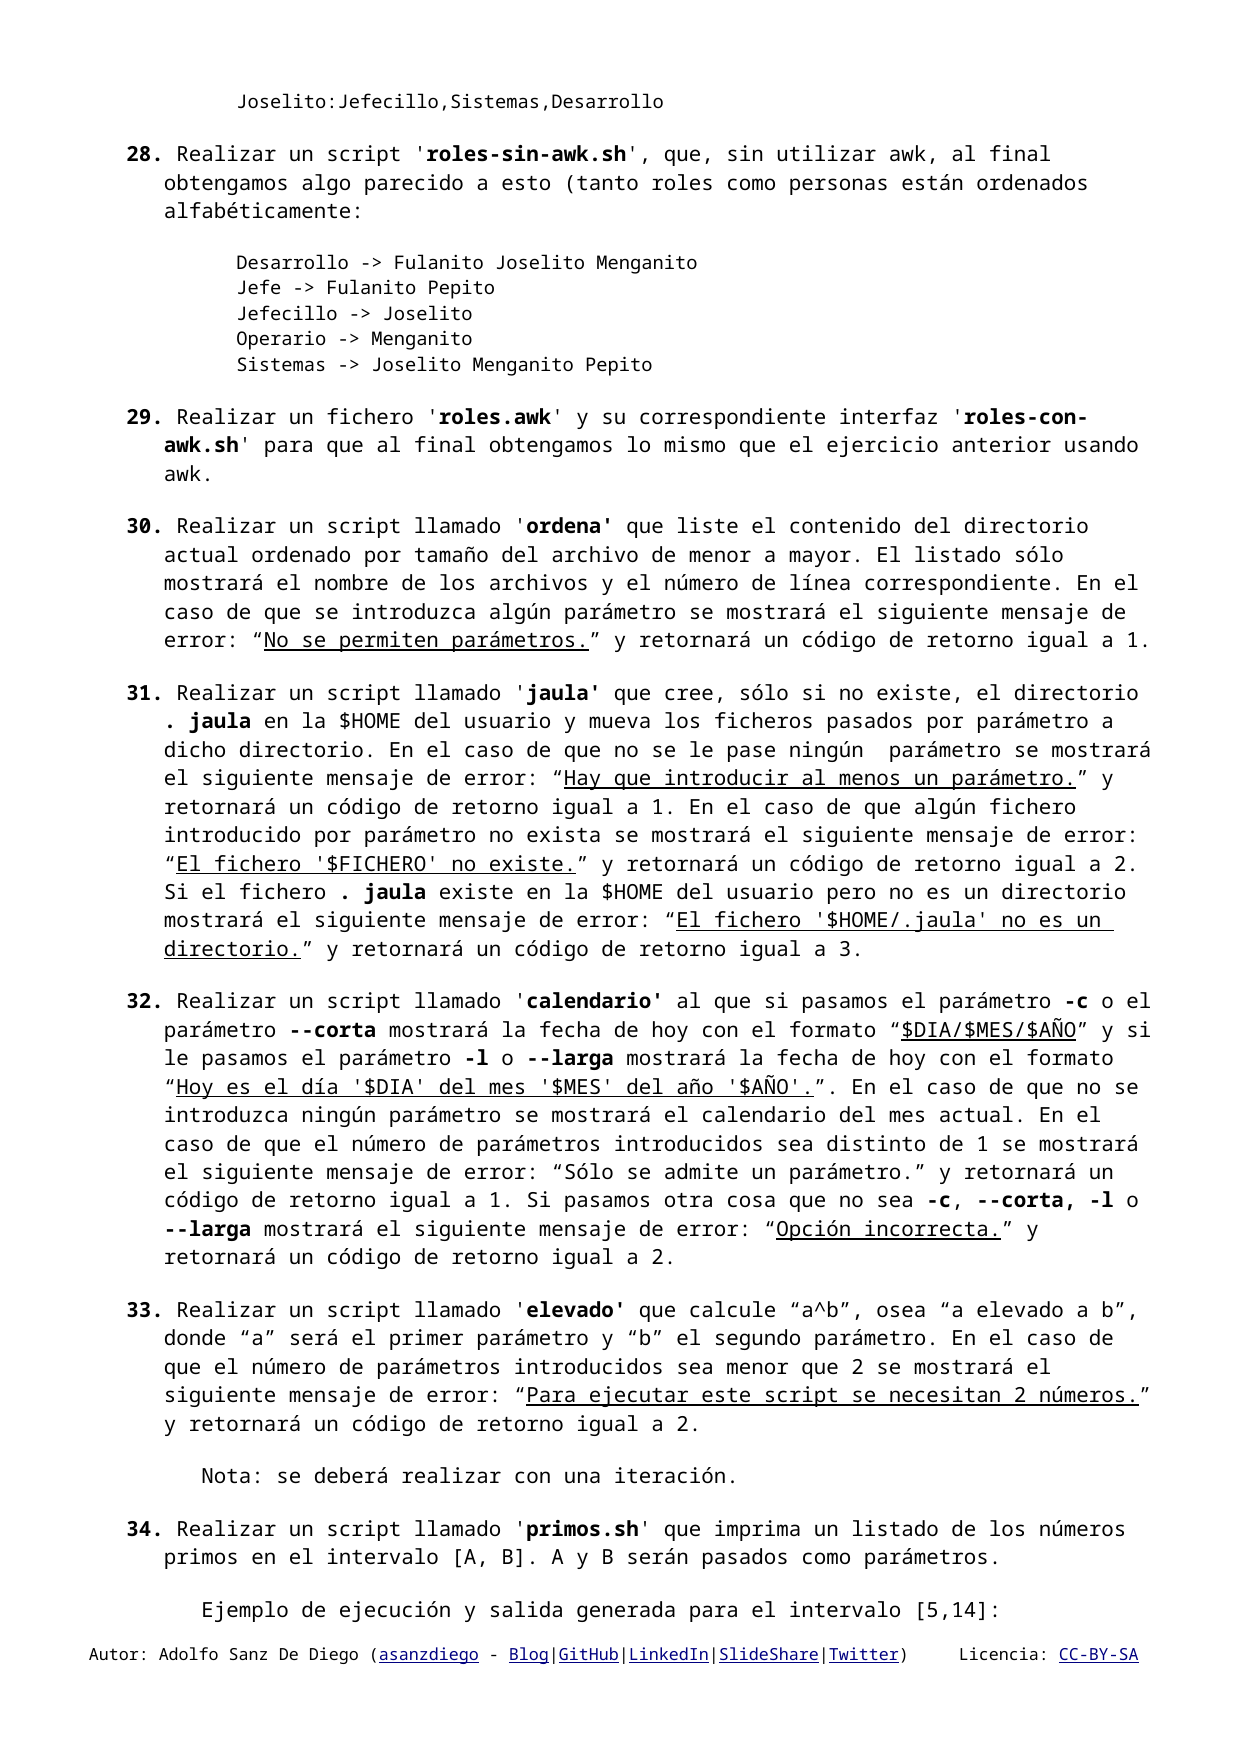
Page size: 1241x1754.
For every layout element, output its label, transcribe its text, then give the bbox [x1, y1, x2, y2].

list Realizar un script 'roles-sin-awk.sh', que, sin utilizar awk, al final obtengamos algo parecido a esto (tanto roles como personas están ordenados alfabéticamente: [126, 139, 1152, 225]
list Realizar un script llamado 'ordena' que liste el contenido del directorio actual ordenado por tamaño del archivo de menor a mayor. El listado sólo mostrará el nombre de los archivos y el número de línea correspondiente. En el caso de que se introduzca algún parámetro se mostrará el siguiente mensaje de error: “No se permiten parámetros.” y retornará un código de retorno igual a 1. [126, 512, 1152, 654]
list Realizar un script llamado 'primos.sh' que imprima un listado de los números primos en el intervalo [A, B]. A y B serán pasados como parámetros. [126, 1514, 1152, 1571]
list Realizar un fichero 'roles.awk' y su correspondiente interfaz 'roles-con-awk.sh' para que al final obtengamos lo mismo que el ejercicio anterior usando awk. [126, 402, 1152, 487]
text Desarrollo -> Fulanito Joselito Menganito [236, 249, 1152, 274]
text Jefecillo -> Joselito [236, 300, 1152, 326]
text Joselito:Jefecillo,Sistemas,Desarrollo [236, 88, 1152, 114]
text Operario -> Menganito [236, 326, 1152, 351]
list Nota: se deberá realizar con una iteración. [163, 1461, 1152, 1490]
list Realizar un script llamado 'calendario' al que si pasamos el parámetro -c o el parámetro --corta mostrará la fecha de hoy con el formato “$DIA/$MES/$AÑO” y si le pasamos el parámetro -l o --larga mostrará la fecha de hoy con el formato “Hoy es el día '$DIA' del mes '$MES' del año '$AÑO'.”. En el caso de que no se introduzca ningún parámetro se mostrará el calendario del mes actual. En el caso de que el número de parámetros introducidos sea distinto de 1 se mostrará el siguiente mensaje de error: “Sólo se admite un parámetro.” y retornará un código de retorno igual a 1. Si pasamos otra cosa que no sea -c, --corta, -l o --larga mostrará el siguiente mensaje de error: “Opción incorrecta.” y retornará un código de retorno igual a 2. [126, 987, 1152, 1271]
list Realizar un script llamado 'jaula' que cree, sólo si no existe, el directorio . jaula en la $HOME del usuario y mueva los ficheros pasados por parámetro a dicho directorio. En el caso de que no se le pase ningún parámetro se mostrará el siguiente mensaje de error: “Hay que introducir al menos un parámetro.” y retornará un código de retorno igual a 1. En el caso de que algún fichero introducido por parámetro no exista se mostrará el siguiente mensaje de error: “El fichero '$FICHERO' no existe.” y retornará un código de retorno igual a 2. Si el fichero . jaula existe en la $HOME del usuario pero no es un directorio mostrará el siguiente mensaje de error: “El fichero '$HOME/.jaula' no es un directorio.” y retornará un código de retorno igual a 3. [126, 678, 1152, 962]
list Ejemplo de ejecución y salida generada para el intervalo [5,14]: [163, 1595, 1152, 1623]
list Realizar un script llamado 'elevado' que calcule “a^b”, osea “a elevado a b”, donde “a” será el primer parámetro y “b” el segundo parámetro. En el caso de que el número de parámetros introducidos sea menor que 2 se mostrará el siguiente mensaje de error: “Para ejecutar este script se necesitan 2 números.” y retornará un código de retorno igual a 2. [126, 1295, 1152, 1437]
text Sistemas -> Joselito Menganito Pepito [236, 351, 1152, 377]
text Jefe -> Fulanito Pepito [236, 274, 1152, 300]
